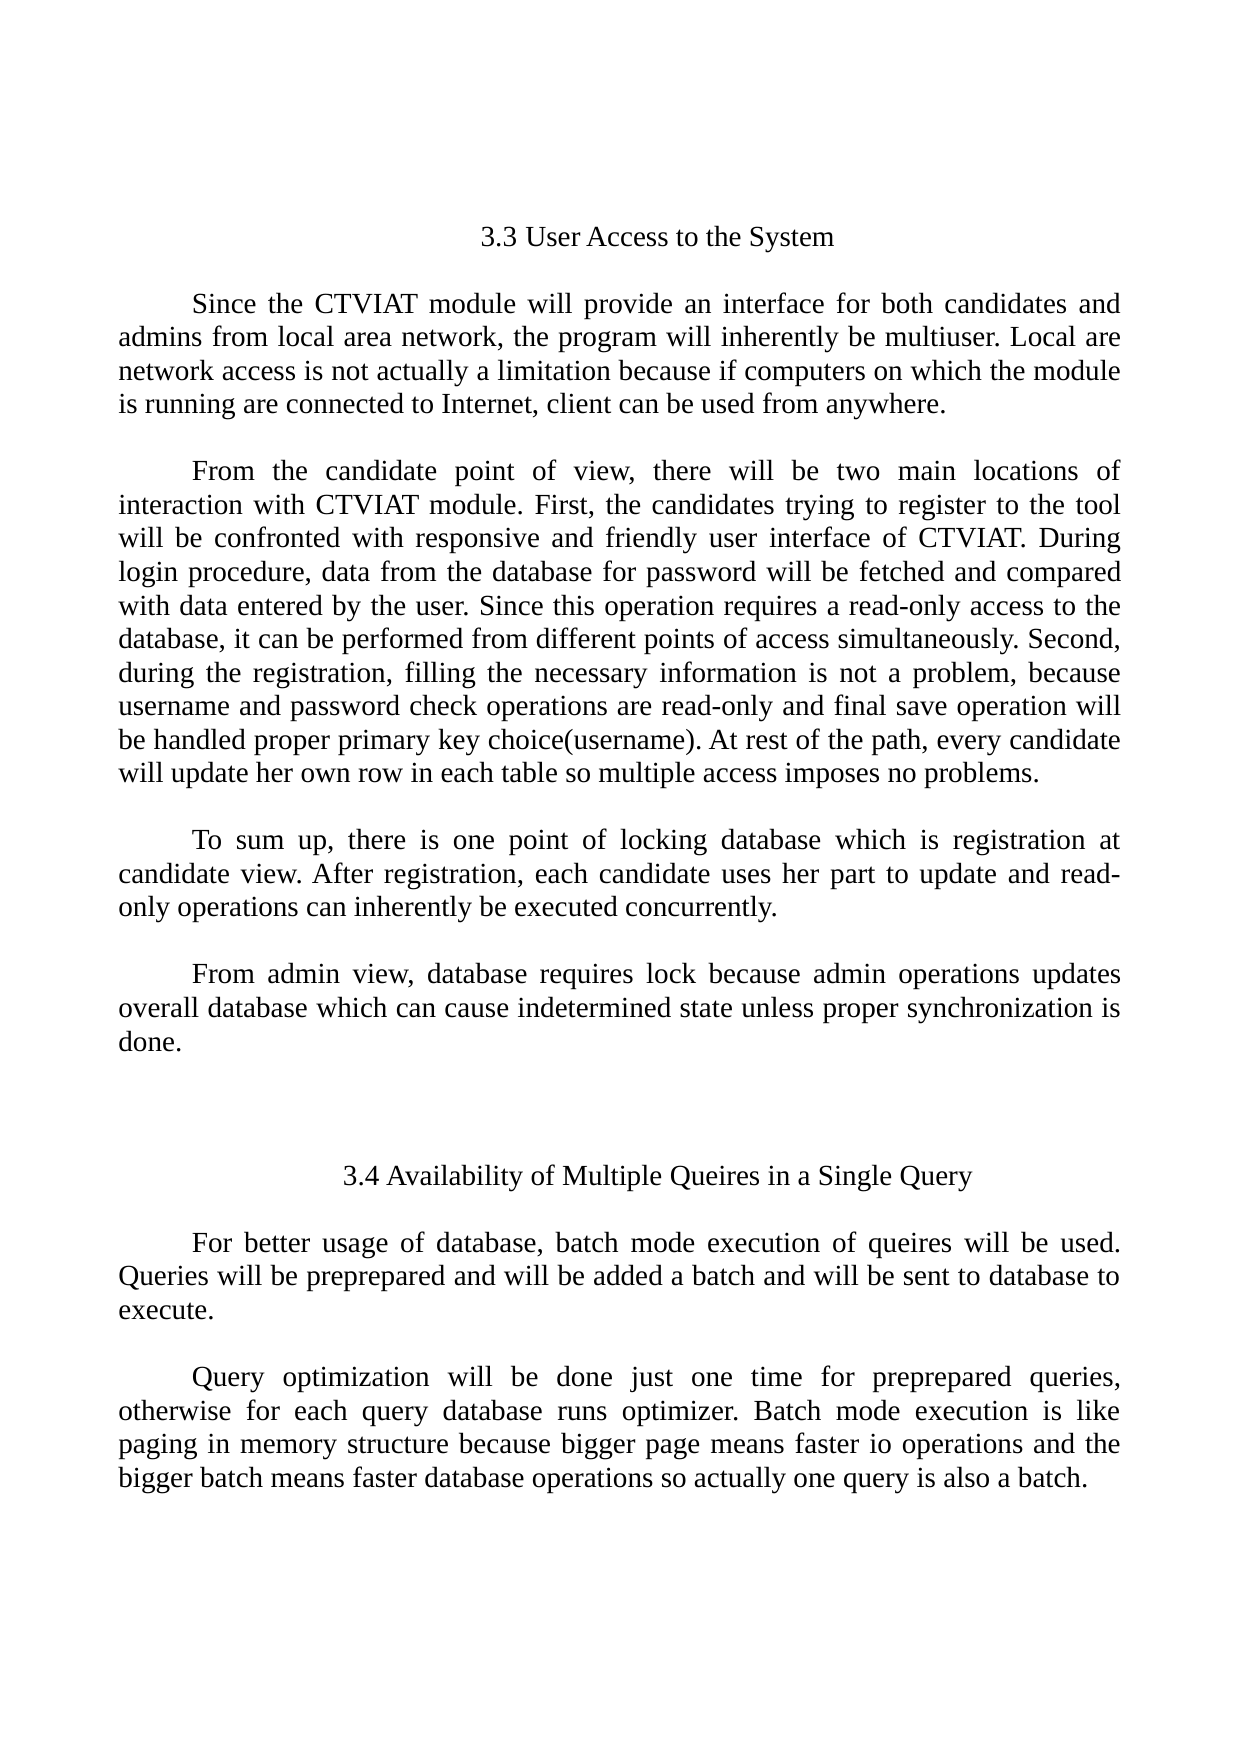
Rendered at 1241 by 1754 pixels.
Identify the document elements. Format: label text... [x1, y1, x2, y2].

list User Access to the System [193, 219, 1122, 252]
text Since the CTVIAT module will provide an interface for both candidates and admins from local area network, the program will inherently be multiuser. Local are network access is not actually a limitation because if computers on which the module is running are connected to Internet, client can be used from anywhere. [118, 286, 1122, 420]
text From the candidate point of view, there will be two main locations of interaction with CTVIAT module. First, the candidates trying to register to the tool will be confronted with responsive and friendly user interface of CTVIAT. During login procedure, data from the database for password will be fetched and compared with data entered by the user. Since this operation requires a read-only access to the database, it can be performed from different points of access simultaneously. Second, during the registration, filling the necessary information is not a problem, because username and password check operations are read-only and final save operation will be handled proper primary key choice(username). At rest of the path, every candidate will update her own row in each table so multiple access imposes no problems. [118, 453, 1122, 789]
text From admin view, database requires lock because admin operations updates overall database which can cause indetermined state unless proper synchronization is done. [118, 957, 1122, 1057]
text For better usage of database, batch mode execution of queires will be used. Queries will be preprepared and will be added a batch and will be sent to database to execute. [118, 1225, 1122, 1326]
list Availability of Multiple Queires in a Single Query [193, 1158, 1122, 1191]
text Query optimization will be done just one time for preprepared queries, otherwise for each query database runs optimizer. Batch mode execution is like paging in memory structure because bigger page means faster io operations and the bigger batch means faster database operations so actually one query is also a batch. [118, 1359, 1122, 1493]
text To sum up, there is one point of locking database which is registration at candidate view. After registration, each candidate uses her part to update and read-only operations can inherently be executed concurrently. [118, 822, 1122, 923]
